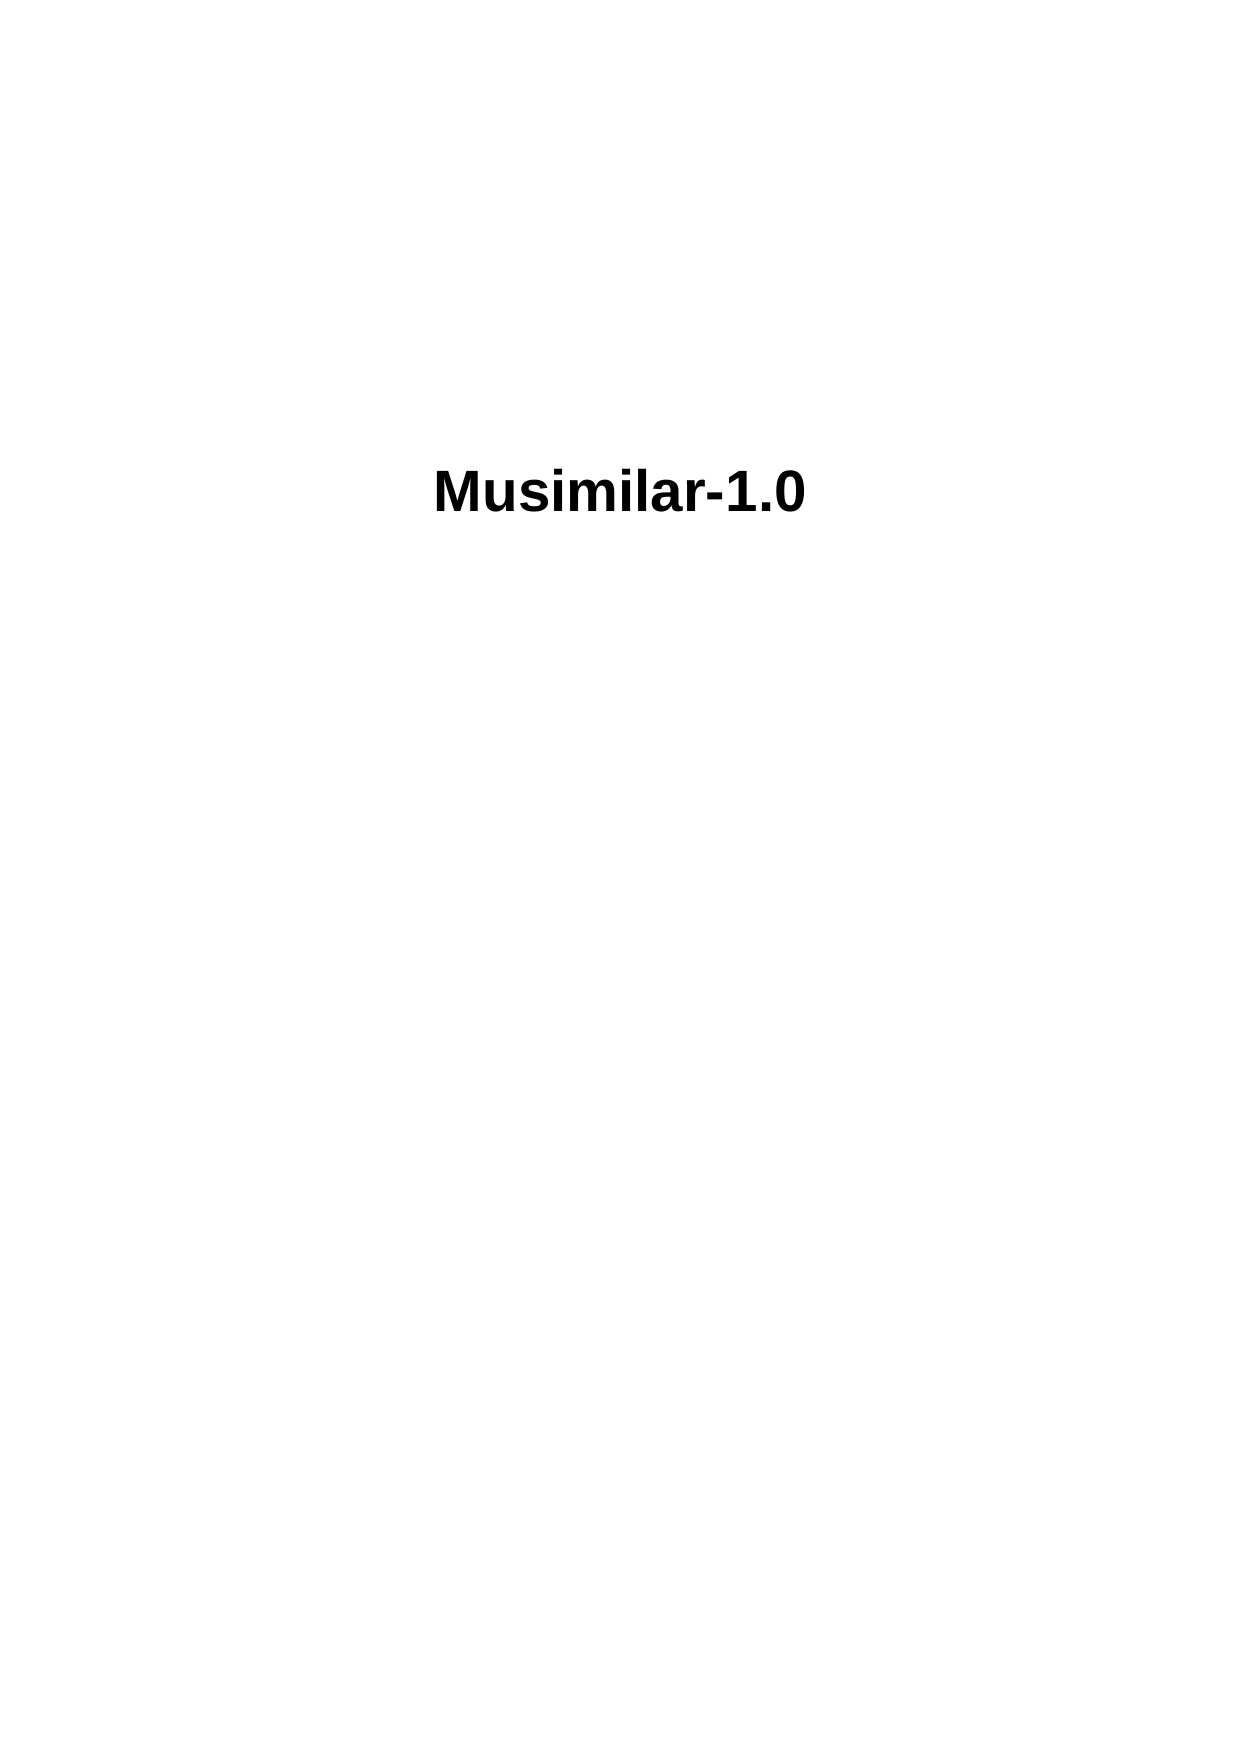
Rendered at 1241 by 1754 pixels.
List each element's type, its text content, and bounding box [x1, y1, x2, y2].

title Musimilar-1.0 [118, 457, 1122, 524]
